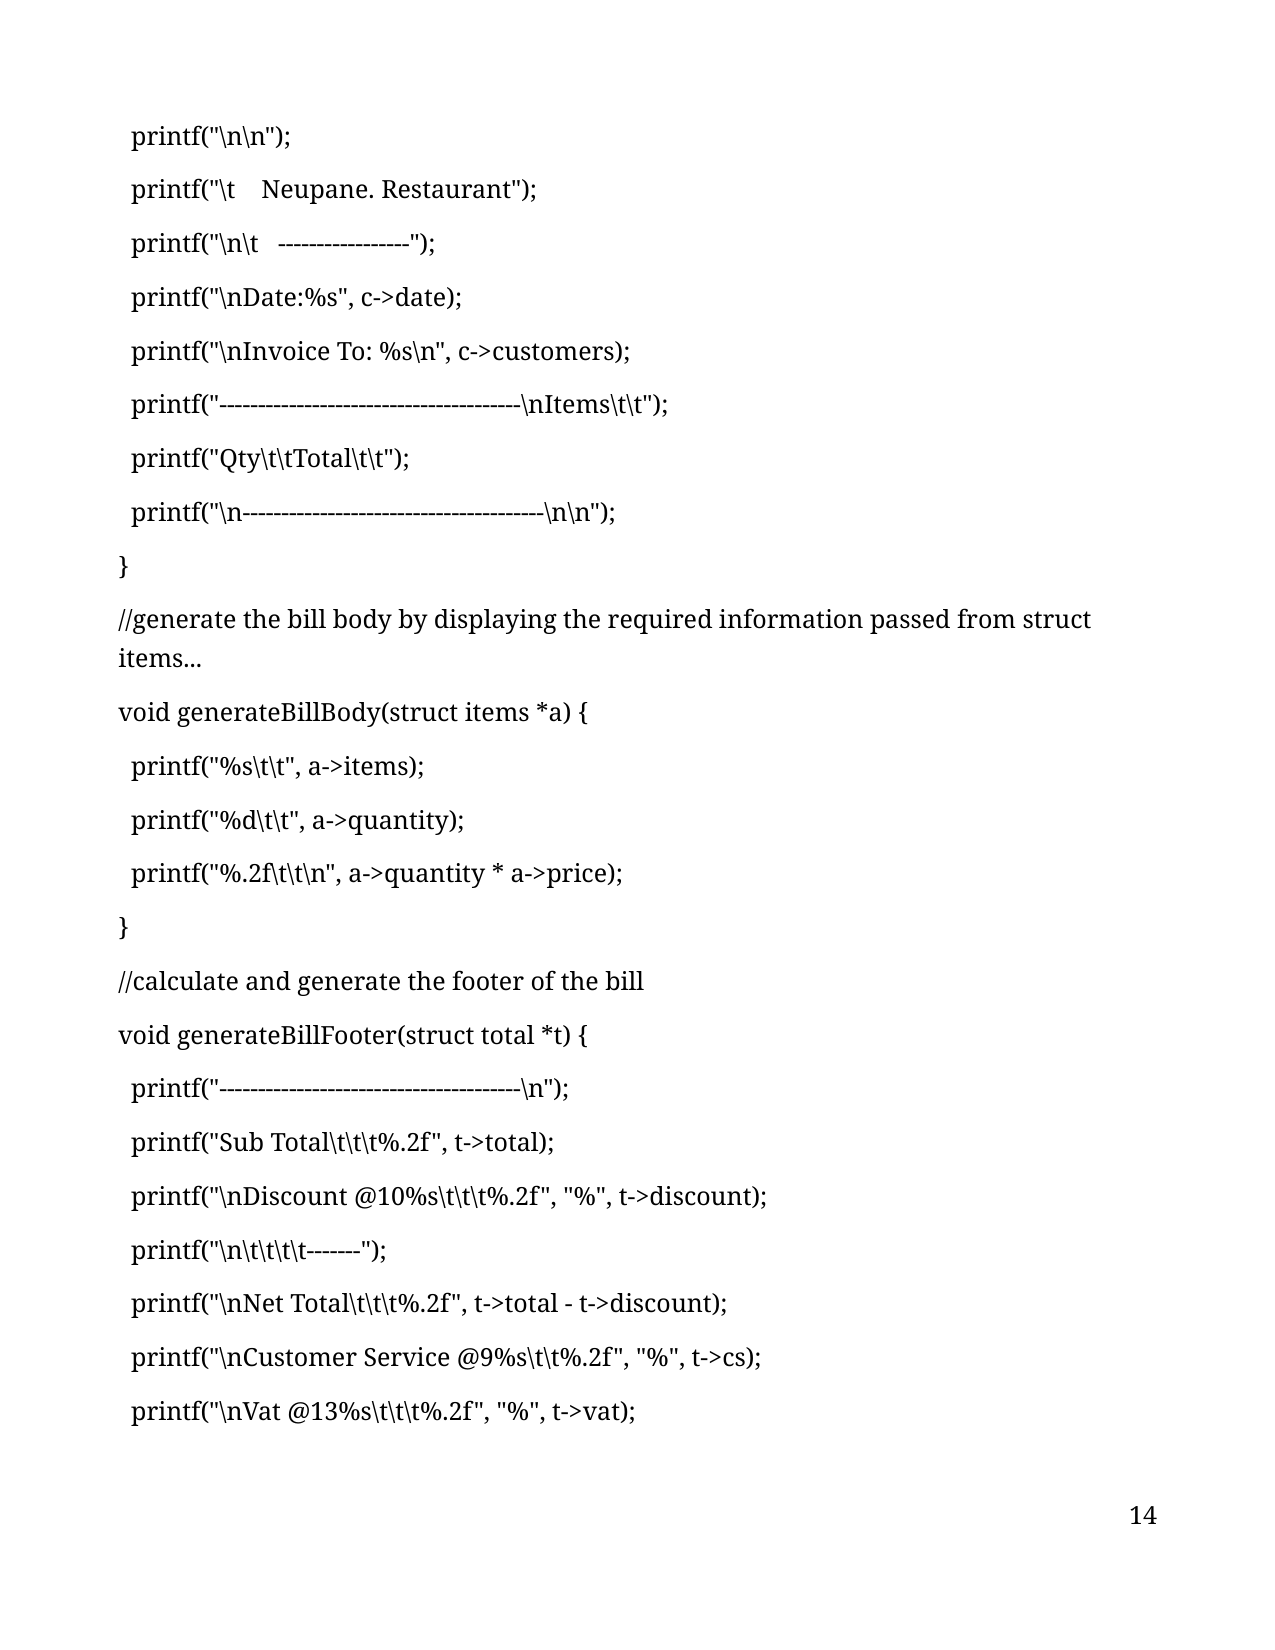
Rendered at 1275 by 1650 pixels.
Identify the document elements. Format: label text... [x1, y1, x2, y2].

text } [118, 910, 1157, 944]
text printf("\nInvoice To: %s\n", c->customers); [118, 333, 1157, 367]
text printf("%.2f\t\t\n", a->quantity * a->price); [118, 856, 1157, 890]
text void generateBillFooter(struct total *t) { [118, 1017, 1157, 1051]
text printf("\n\t\t\t\t-------"); [118, 1232, 1157, 1266]
text printf("\nVat @13%s\t\t\t%.2f", "%", t->vat); [118, 1393, 1157, 1428]
text printf("\n---------------------------------------\n\n"); [118, 494, 1157, 528]
text printf("\nNet Total\t\t\t%.2f", t->total - t->discount); [118, 1286, 1157, 1320]
text //generate the bill body by displaying the required information passed from struct items... [118, 602, 1157, 675]
text } [118, 548, 1157, 582]
text printf("\n\n"); [118, 118, 1157, 152]
text printf("\nCustomer Service @9%s\t\t%.2f", "%", t->cs); [118, 1340, 1157, 1374]
text printf("\t Neupane. Restaurant"); [118, 172, 1157, 206]
text printf("Qty\t\tTotal\t\t"); [118, 441, 1157, 475]
text printf("\nDiscount @10%s\t\t\t%.2f", "%", t->discount); [118, 1178, 1157, 1213]
text void generateBillBody(struct items *a) { [118, 695, 1157, 729]
text //calculate and generate the footer of the bill [118, 963, 1157, 998]
text printf("---------------------------------------\n"); [118, 1071, 1157, 1105]
text printf("---------------------------------------\nItems\t\t"); [118, 387, 1157, 421]
text printf("\nDate:%s", c->date); [118, 279, 1157, 313]
text printf("Sub Total\t\t\t%.2f", t->total); [118, 1125, 1157, 1159]
text printf("\n\t -----------------"); [118, 226, 1157, 260]
text printf("%s\t\t", a->items); [118, 748, 1157, 783]
text printf("%d\t\t", a->quantity); [118, 802, 1157, 836]
